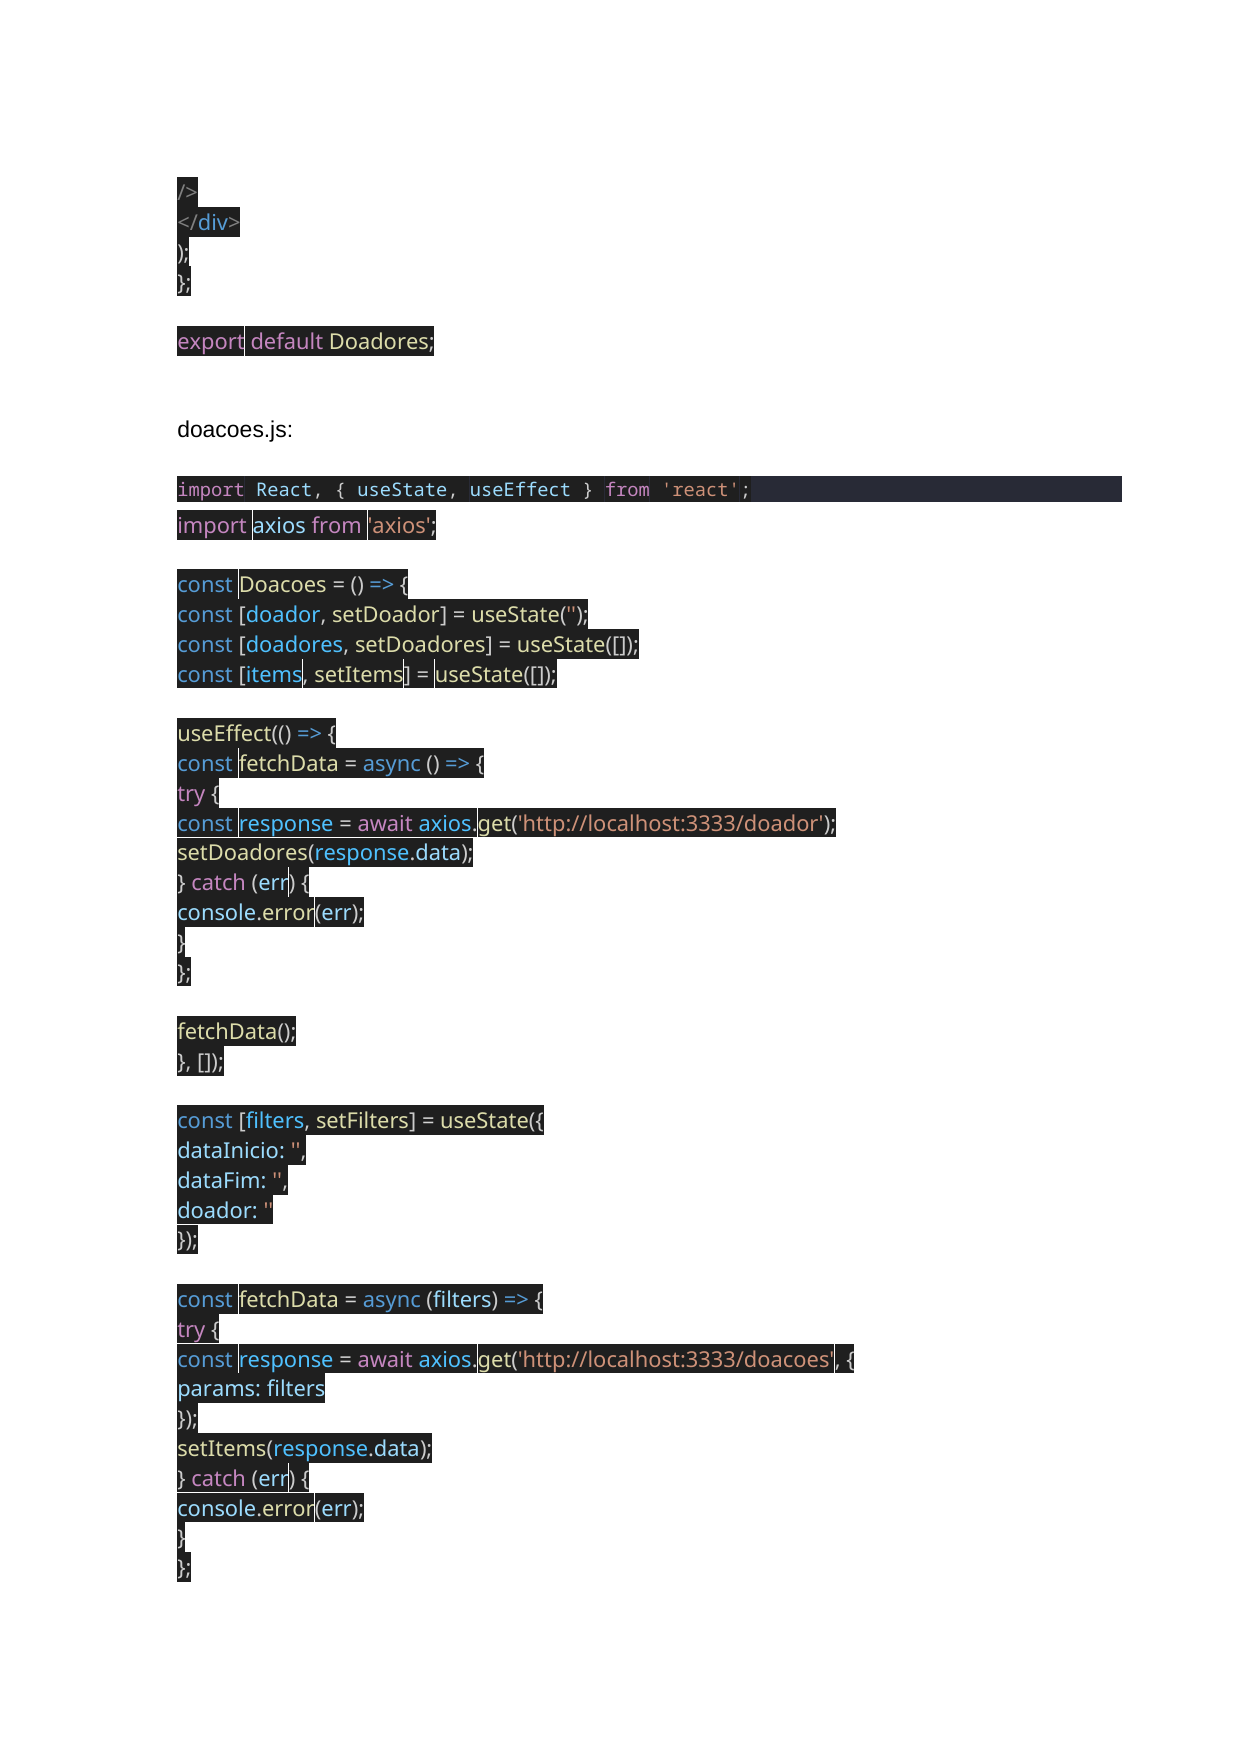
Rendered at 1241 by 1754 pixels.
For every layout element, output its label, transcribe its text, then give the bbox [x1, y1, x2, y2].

text } catch (err) { [177, 1463, 1122, 1492]
text import axios from 'axios'; [177, 510, 1122, 540]
text const [doador, setDoador] = useState(''); [177, 599, 1122, 629]
text ); [177, 237, 1122, 266]
text }); [177, 1224, 1122, 1254]
text import React, { useState, useEffect } from 'react'; [177, 476, 1122, 502]
text const [doadores, setDoadores] = useState([]); [177, 629, 1122, 659]
text try { [177, 1314, 1122, 1343]
text const [items, setItems] = useState([]); [177, 659, 1122, 688]
text }; [177, 266, 1122, 296]
text }; [177, 957, 1122, 986]
text console.error(err); [177, 897, 1122, 927]
text export default Doadores; [177, 326, 1122, 356]
text }, []); [177, 1046, 1122, 1076]
text const Doacoes = () => { [177, 569, 1122, 599]
text doador: '' [177, 1195, 1122, 1224]
text params: filters [177, 1373, 1122, 1403]
text doacoes.js: [177, 416, 1122, 442]
text </div> [177, 207, 1122, 237]
text useEffect(() => { [177, 718, 1122, 748]
text const response = await axios.get('http://localhost:3333/doador'); [177, 808, 1122, 837]
text } [177, 1522, 1122, 1552]
text setItems(response.data); [177, 1433, 1122, 1463]
text /> [177, 177, 1122, 207]
text const fetchData = async () => { [177, 748, 1122, 778]
text const fetchData = async (filters) => { [177, 1284, 1122, 1314]
text }); [177, 1403, 1122, 1433]
text setDoadores(response.data); [177, 837, 1122, 867]
text dataFim: '', [177, 1165, 1122, 1195]
text console.error(err); [177, 1492, 1122, 1522]
text } catch (err) { [177, 867, 1122, 897]
text const [filters, setFilters] = useState({ [177, 1105, 1122, 1135]
text fetchData(); [177, 1016, 1122, 1046]
text }; [177, 1552, 1122, 1582]
text } [177, 927, 1122, 957]
text try { [177, 778, 1122, 808]
text dataInicio: '', [177, 1135, 1122, 1165]
text const response = await axios.get('http://localhost:3333/doacoes', { [177, 1343, 1122, 1373]
